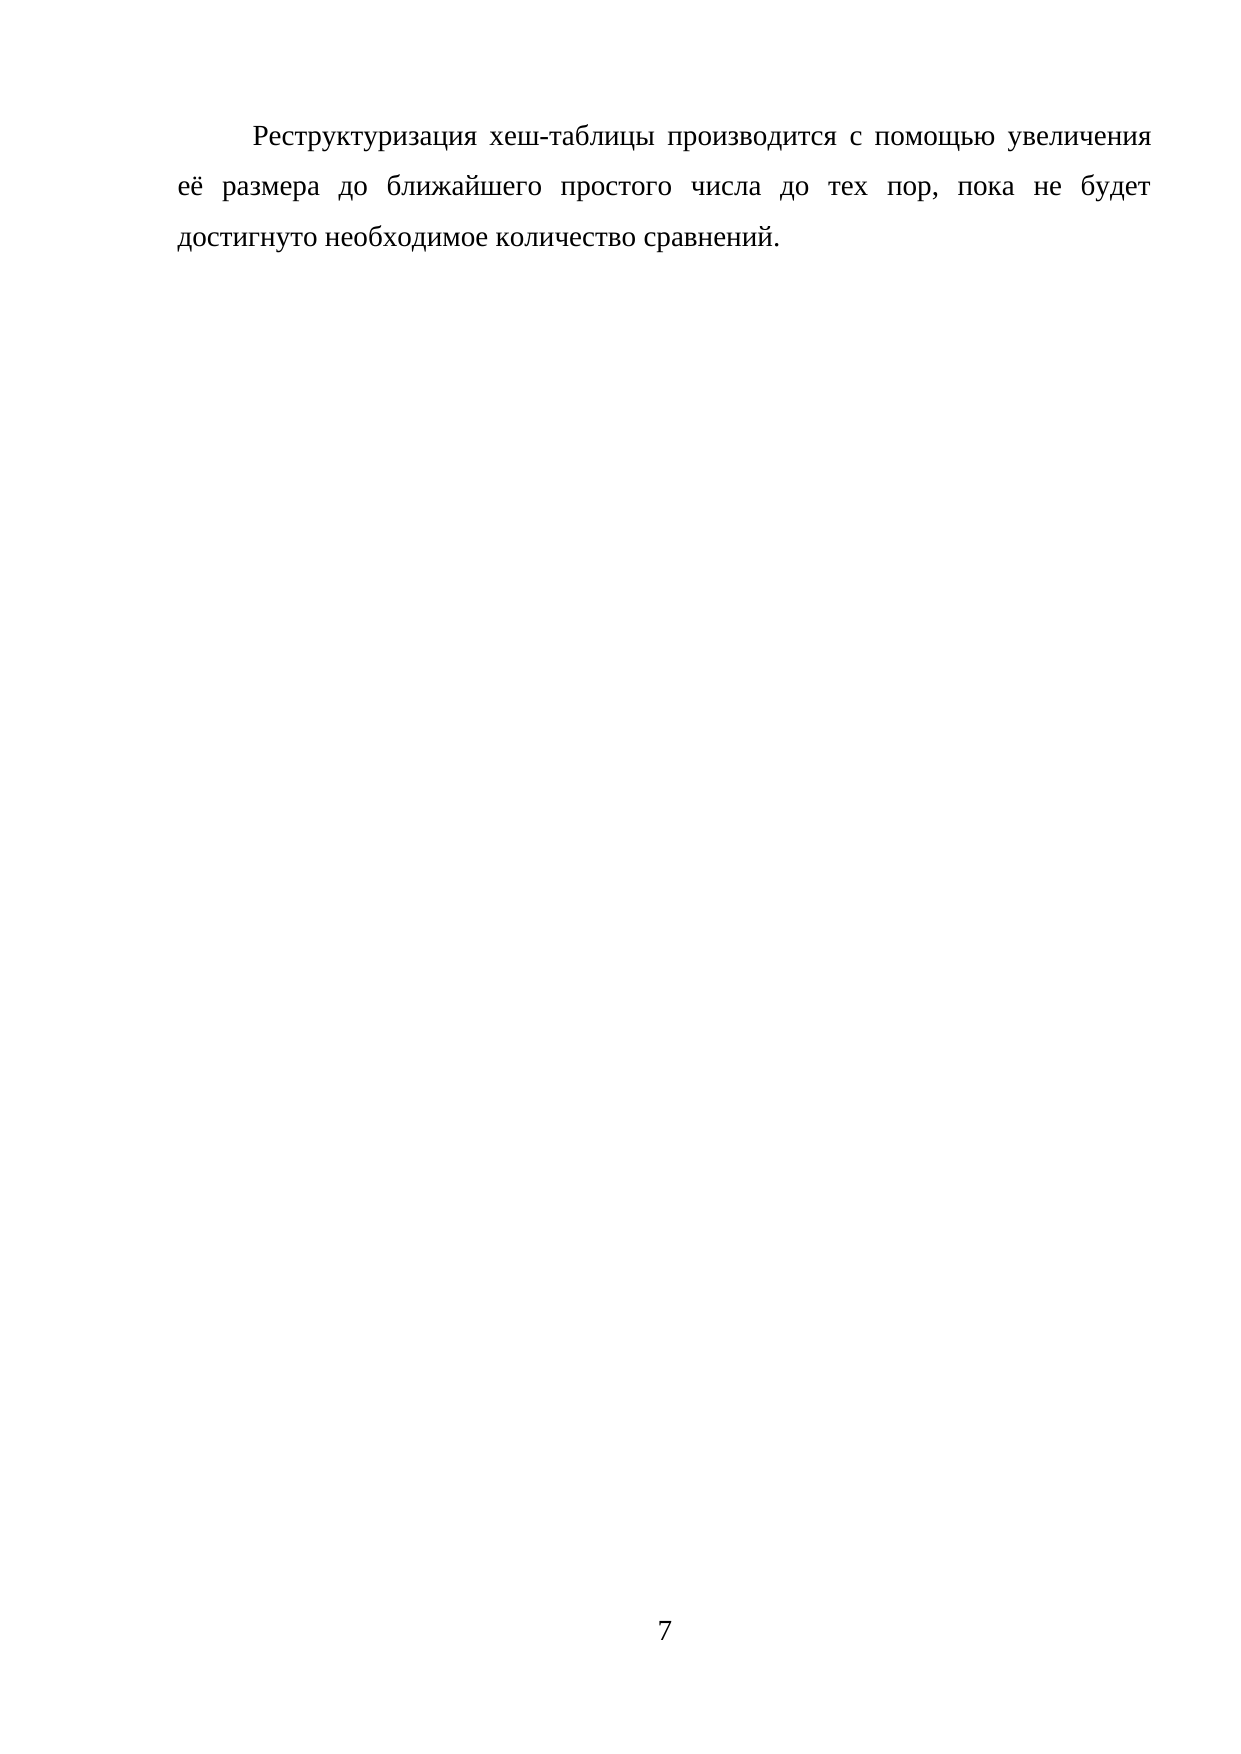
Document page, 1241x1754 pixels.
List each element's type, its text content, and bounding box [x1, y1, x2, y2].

text Реструктуризация хеш-таблицы производится с помощью увеличения её размера до ближайшего простого числа до тех пор, пока не будет достигнуто необходимое количество сравнений. [177, 118, 1152, 252]
